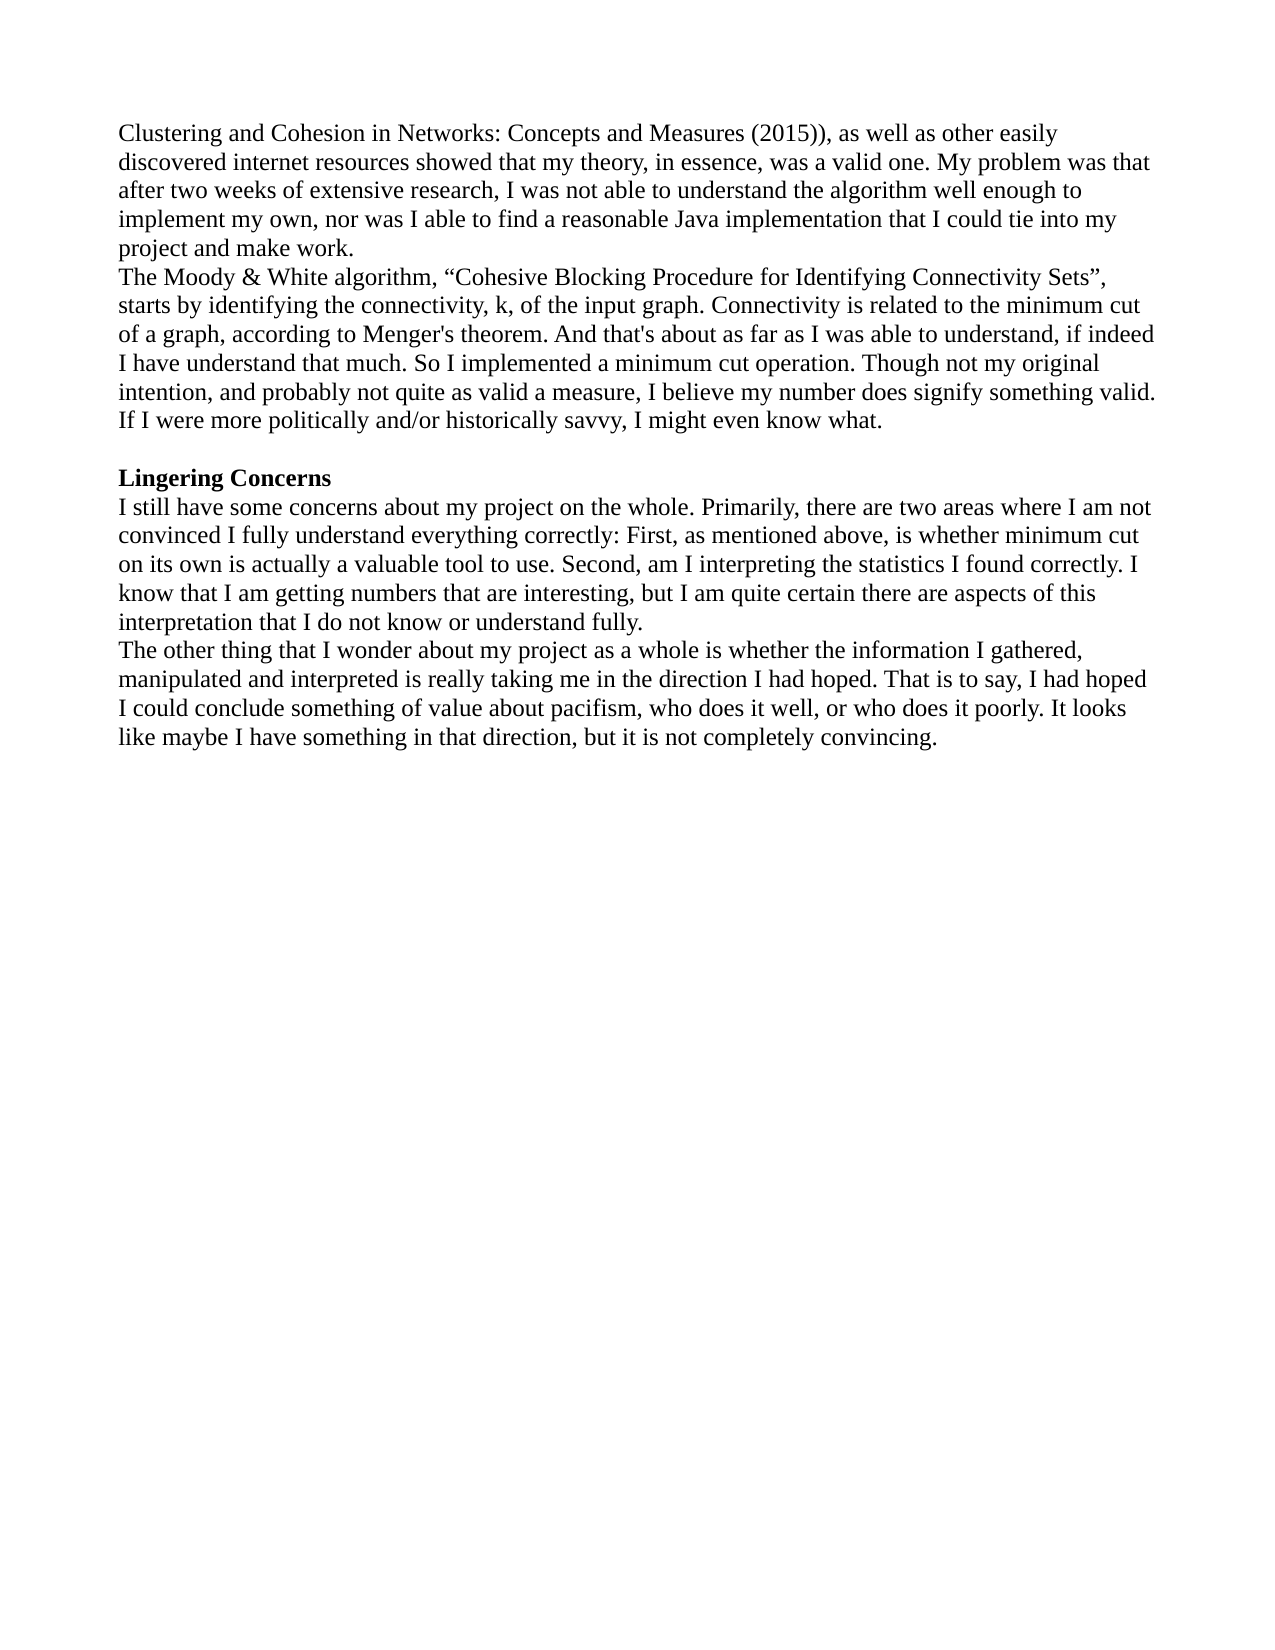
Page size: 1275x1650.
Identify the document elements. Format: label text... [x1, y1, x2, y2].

text Clustering and Cohesion in Networks: Concepts and Measures (2015)), as well as other easily discovered internet resources showed that my theory, in essence, was a valid one. My problem was that after two weeks of extensive research, I was not able to understand the algorithm well enough to implement my own, nor was I able to find a reasonable Java implementation that I could tie into my project and make work. [118, 118, 1157, 262]
text The Moody & White algorithm, “Cohesive Blocking Procedure for Identifying Connectivity Sets”, starts by identifying the connectivity, k, of the input graph. Connectivity is related to the minimum cut of a graph, according to Menger's theorem. And that's about as far as I was able to understand, if indeed I have understand that much. So I implemented a minimum cut operation. Though not my original intention, and probably not quite as valid a measure, I believe my number does signify something valid. If I were more politically and/or historically savvy, I might even know what. [118, 262, 1157, 434]
text The other thing that I wonder about my project as a whole is whether the information I gathered, manipulated and interpreted is really taking me in the direction I had hoped. That is to say, I had hoped I could conclude something of value about pacifism, who does it well, or who does it poorly. It looks like maybe I have something in that direction, but it is not completely convincing. [118, 636, 1157, 751]
text Lingering Concerns [118, 463, 1157, 492]
text I still have some concerns about my project on the whole. Primarily, there are two areas where I am not convinced I fully understand everything correctly: First, as mentioned above, is whether minimum cut on its own is actually a valuable tool to use. Second, am I interpreting the statistics I found correctly. I know that I am getting numbers that are interesting, but I am quite certain there are aspects of this interpretation that I do not know or understand fully. [118, 492, 1157, 636]
